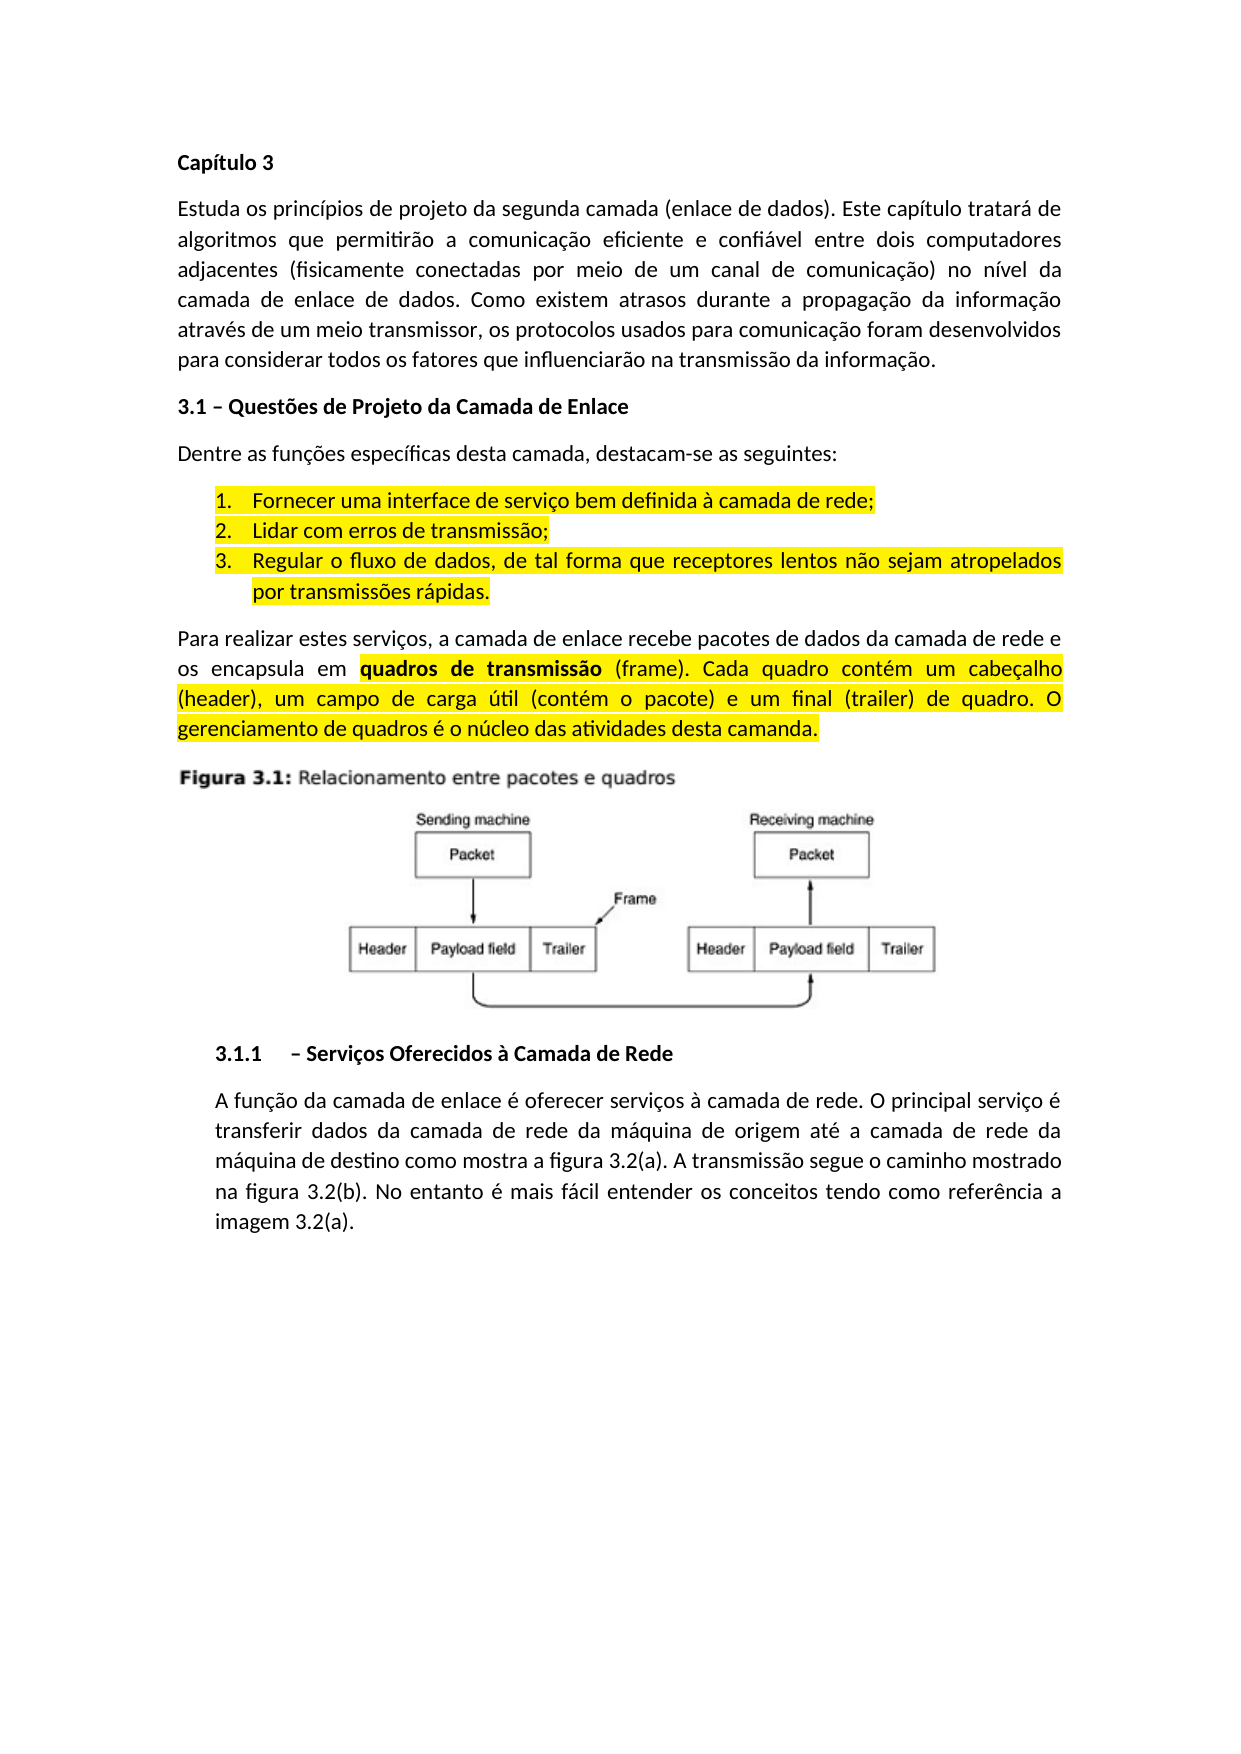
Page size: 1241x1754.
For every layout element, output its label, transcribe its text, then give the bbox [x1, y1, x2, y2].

list Lidar com erros de transmissão; [215, 516, 1063, 544]
list Regular o fluxo de dados, de tal forma que receptores lentos não sejam atropelados por transmissões rápidas. [215, 547, 1063, 605]
text Para realizar estes serviços, a camada de enlace recebe pacotes de dados da camada de rede e os encapsula em quadros de transmissão (frame). Cada quadro contém um cabeçalho (header), um campo de carga útil (contém o pacote) e um final (trailer) de quadro. O gerenciamento de quadros é o núcleo das atividades desta camanda. [177, 624, 1063, 742]
text A função da camada de enlace é oferecer serviços à camada de rede. O principal serviço é transferir dados da camada de rede da máquina de origem até a camada de rede da máquina de destino como mostra a figura 3.2(a). A transmissão segue o caminho mostrado na figura 3.2(b). No entanto é mais fácil entender os conceitos tendo como referência a imagem 3.2(a). [215, 1086, 1063, 1235]
picture [177, 761, 964, 1019]
text Dentre as funções específicas desta camada, destacam-se as seguintes: [177, 439, 1063, 467]
text 3.1 – Questões de Projeto da Camada de Enlace [177, 392, 1063, 420]
list – Serviços Oferecidos à Camada de Rede [215, 1039, 1063, 1067]
text Estuda os princípios de projeto da segunda camada (enlace de dados). Este capítulo tratará de algoritmos que permitirão a comunicação eficiente e confiável entre dois computadores adjacentes (fisicamente conectadas por meio de um canal de comunicação) no nível da camada de enlace de dados. Como existem atrasos durante a propagação da informação através de um meio transmissor, os protocolos usados para comunicação foram desenvolvidos para considerar todos os fatores que influenciarão na transmissão da informação. [177, 194, 1063, 373]
list Fornecer uma interface de serviço bem definida à camada de rede; [215, 486, 1063, 514]
text Capítulo 3 [177, 148, 1063, 176]
